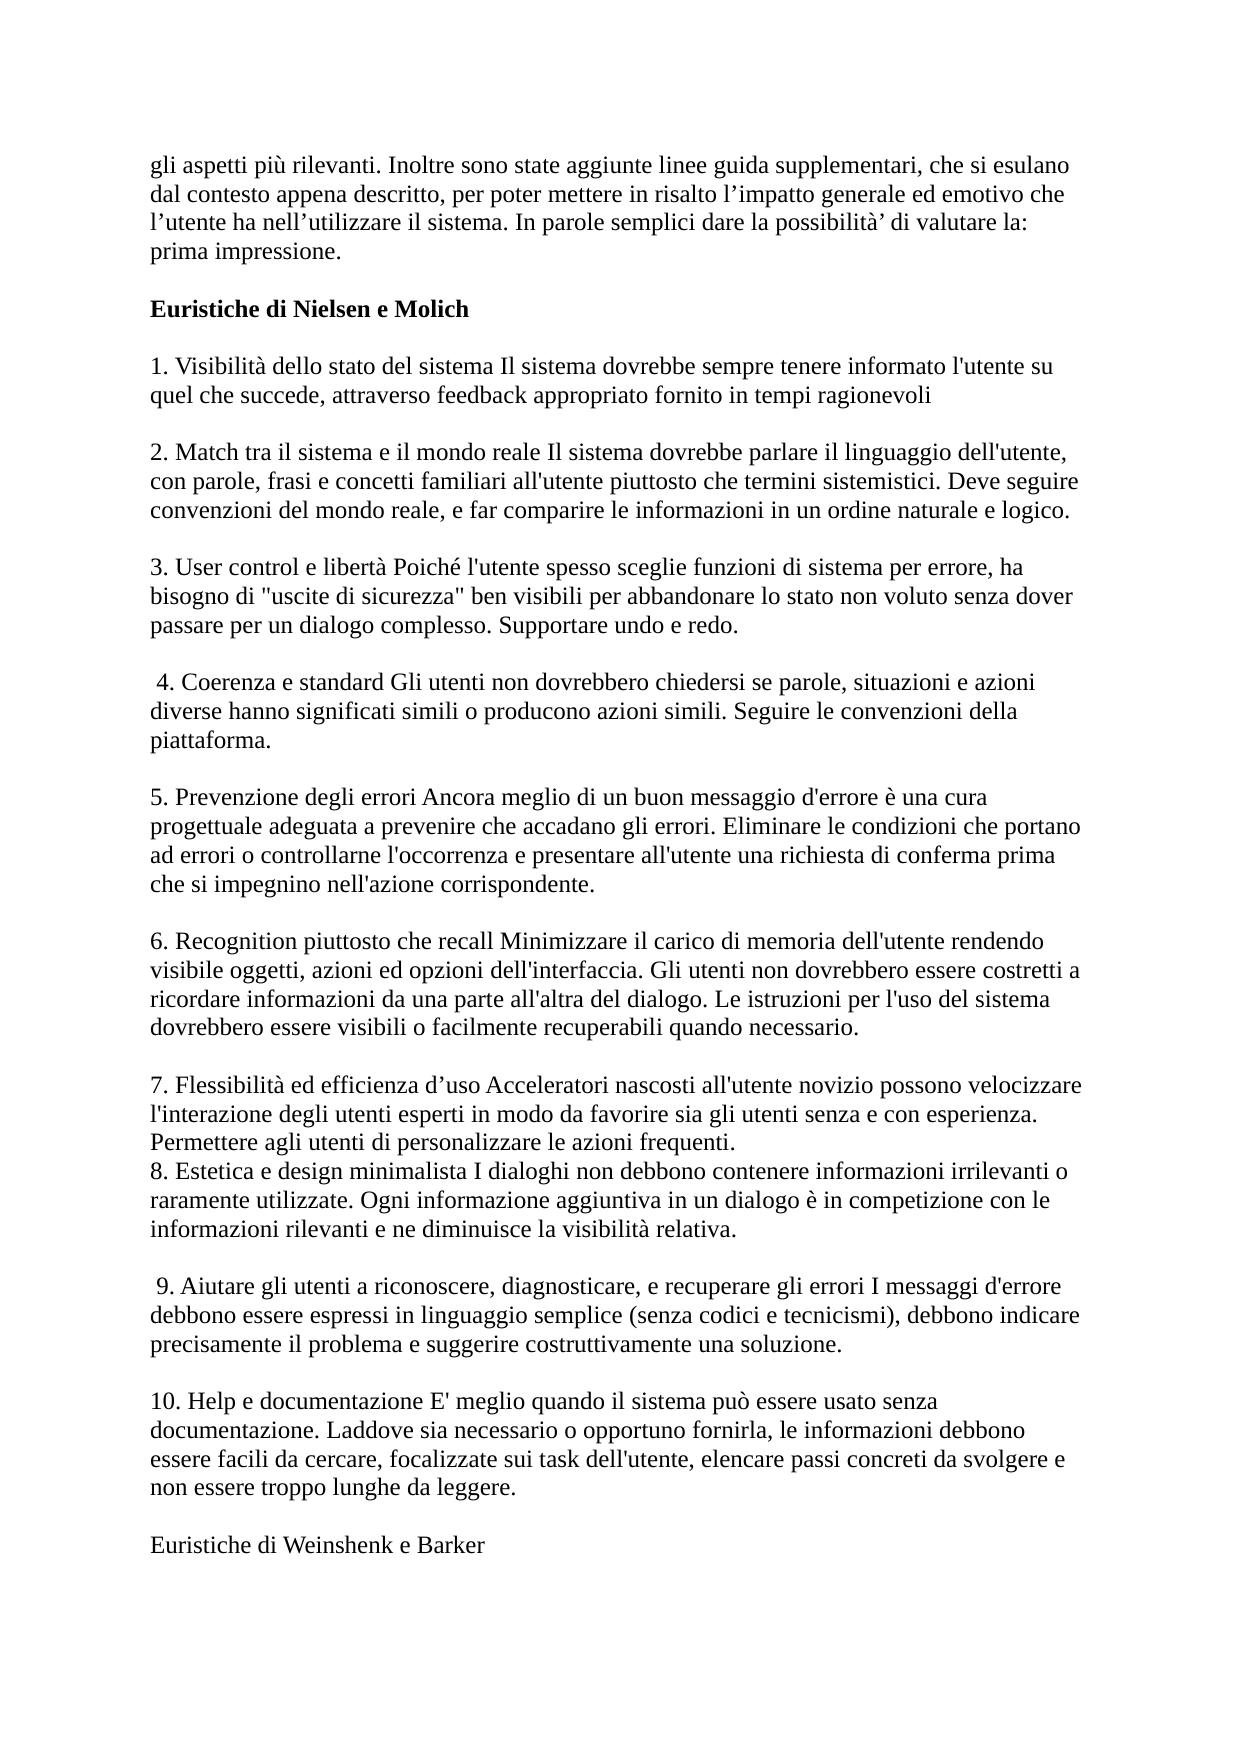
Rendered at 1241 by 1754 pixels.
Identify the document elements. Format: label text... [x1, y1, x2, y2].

text 9. Aiutare gli utenti a riconoscere, diagnosticare, e recuperare gli errori I messaggi d'errore debbono essere espressi in linguaggio semplice (senza codici e tecnicismi), debbono indicare precisamente il problema e suggerire costruttivamente una soluzione. [150, 1271, 1090, 1357]
text 10. Help e documentazione E' meglio quando il sistema può essere usato senza documentazione. Laddove sia necessario o opportuno fornirla, le informazioni debbono essere facili da cercare, focalizzate sui task dell'utente, elencare passi concreti da svolgere e non essere troppo lunghe da leggere. [150, 1386, 1090, 1501]
text 1. Visibilità dello stato del sistema Il sistema dovrebbe sempre tenere informato l'utente su quel che succede, attraverso feedback appropriato fornito in tempi ragionevoli [150, 351, 1090, 409]
text gli aspetti più rilevanti. Inoltre sono state aggiunte linee guida supplementari, che si esulano dal contesto appena descritto, per poter mettere in risalto l’impatto generale ed emotivo che l’utente ha nell’utilizzare il sistema. In parole semplici dare la possibilità’ di valutare la: prima impressione. [150, 150, 1090, 265]
text Euristiche di Nielsen e Molich [150, 294, 1090, 322]
text 7. Flessibilità ed efficienza d’uso Acceleratori nascosti all'utente novizio possono velocizzare l'interazione degli utenti esperti in modo da favorire sia gli utenti senza e con esperienza. Permettere agli utenti di personalizzare le azioni frequenti. [150, 1070, 1090, 1156]
text 3. User control e libertà Poiché l'utente spesso sceglie funzioni di sistema per errore, ha bisogno di "uscite di sicurezza" ben visibili per abbandonare lo stato non voluto senza dover passare per un dialogo complesso. Supportare undo e redo. [150, 552, 1090, 639]
text 4. Coerenza e standard Gli utenti non dovrebbero chiedersi se parole, situazioni e azioni diverse hanno significati simili o producono azioni simili. Seguire le convenzioni della piattaforma. [150, 667, 1090, 754]
text 2. Match tra il sistema e il mondo reale Il sistema dovrebbe parlare il linguaggio dell'utente, con parole, frasi e concetti familiari all'utente piuttosto che termini sistemistici. Deve seguire convenzioni del mondo reale, e far comparire le informazioni in un ordine naturale e logico. [150, 437, 1090, 524]
text 6. Recognition piuttosto che recall Minimizzare il carico di memoria dell'utente rendendo visibile oggetti, azioni ed opzioni dell'interfaccia. Gli utenti non dovrebbero essere costretti a ricordare informazioni da una parte all'altra del dialogo. Le istruzioni per l'uso del sistema dovrebbero essere visibili o facilmente recuperabili quando necessario. [150, 926, 1090, 1041]
text 5. Prevenzione degli errori Ancora meglio di un buon messaggio d'errore è una cura progettuale adeguata a prevenire che accadano gli errori. Eliminare le condizioni che portano ad errori o controllarne l'occorrenza e presentare all'utente una richiesta di conferma prima che si impegnino nell'azione corrispondente. [150, 782, 1090, 897]
text Euristiche di Weinshenk e Barker [150, 1530, 1090, 1559]
text 8. Estetica e design minimalista I dialoghi non debbono contenere informazioni irrilevanti o raramente utilizzate. Ogni informazione aggiuntiva in un dialogo è in competizione con le informazioni rilevanti e ne diminuisce la visibilità relativa. [150, 1156, 1090, 1242]
